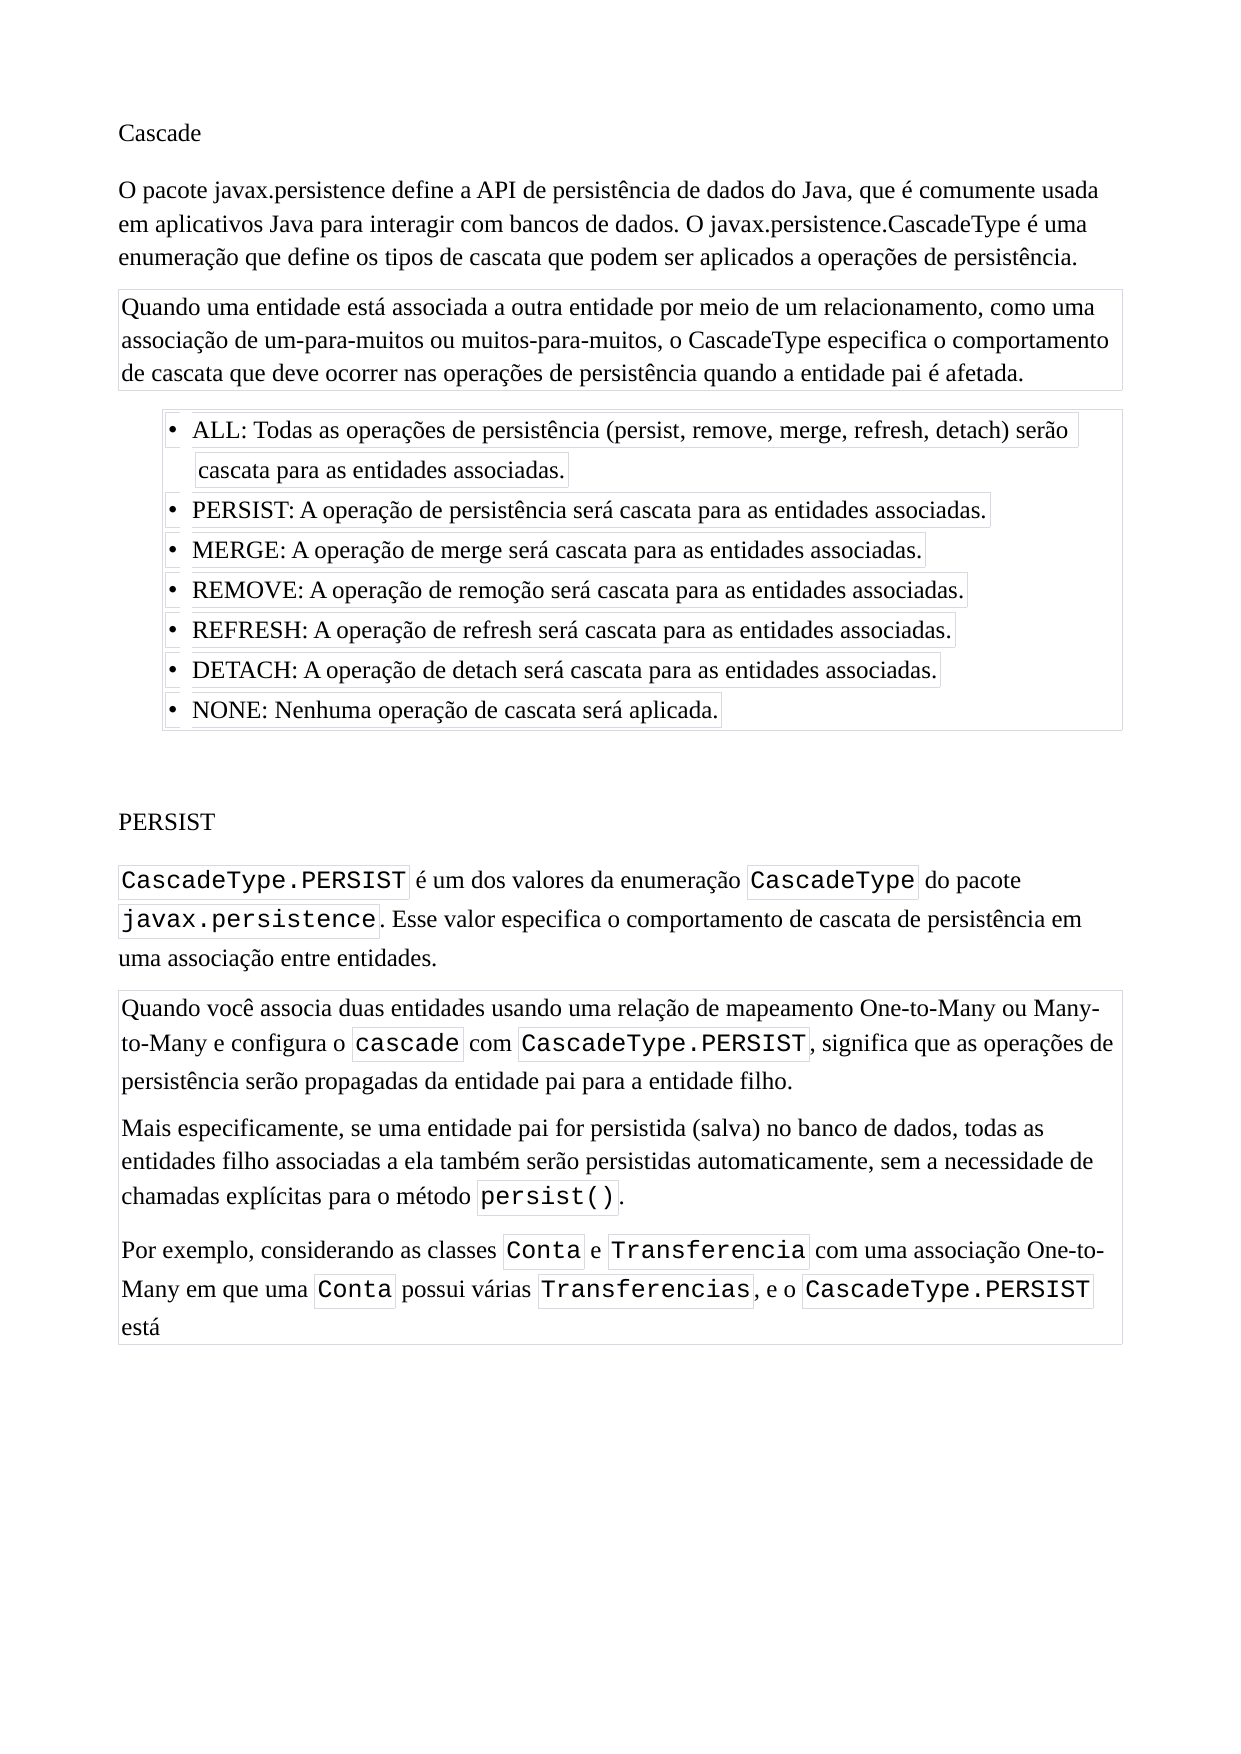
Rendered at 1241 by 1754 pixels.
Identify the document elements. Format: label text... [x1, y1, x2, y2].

text CascadeType.PERSIST é um dos valores da enumeração CascadeType do pacote javax.persistence. Esse valor especifica o comportamento de cascata de persistência em uma associação entre entidades. [118, 864, 1122, 971]
text Mais especificamente, se uma entidade pai for persistida (salva) no banco de dados, todas as entidades filho associadas a ela também serão persistidas automaticamente, sem a necessidade de chamadas explícitas para o método persist(). [119, 1110, 1122, 1215]
list NONE: Nenhuma operação de cascata será aplicada. [163, 689, 1122, 730]
text Cascade [118, 118, 1122, 147]
text Quando você associa duas entidades usando uma relação de mapeamento One-to-Many ou Many-to-Many e configura o cascade com CascadeType.PERSIST, significa que as operações de persistência serão propagadas da entidade pai para a entidade filho. [119, 991, 1122, 1094]
list MERGE: A operação de merge será cascata para as entidades associadas. [163, 529, 1122, 567]
text Por exemplo, considerando as classes Conta e Transferencia com uma associação One-to-Many em que uma Conta possui várias Transferencias, e o CascadeType.PERSIST está [119, 1231, 1122, 1344]
text PERSIST [118, 807, 1122, 836]
list DETACH: A operação de detach será cascata para as entidades associadas. [163, 649, 1122, 687]
list REMOVE: A operação de remoção será cascata para as entidades associadas. [163, 569, 1122, 607]
list ALL: Todas as operações de persistência (persist, remove, merge, refresh, detach) serão cascata para as entidades associadas. [163, 410, 1122, 487]
list REFRESH: A operação de refresh será cascata para as entidades associadas. [163, 609, 1122, 647]
list PERSIST: A operação de persistência será cascata para as entidades associadas. [163, 489, 1122, 527]
text Quando uma entidade está associada a outra entidade por meio de um relacionamento, como uma associação de um-para-muitos ou muitos-para-muitos, o CascadeType especifica o comportamento de cascata que deve ocorrer nas operações de persistência quando a entidade pai é afetada. [119, 290, 1122, 390]
text O pacote javax.persistence define a API de persistência de dados do Java, que é comumente usada em aplicativos Java para interagir com bancos de dados. O javax.persistence.CascadeType é uma enumeração que define os tipos de cascata que podem ser aplicados a operações de persistência. [118, 176, 1122, 270]
